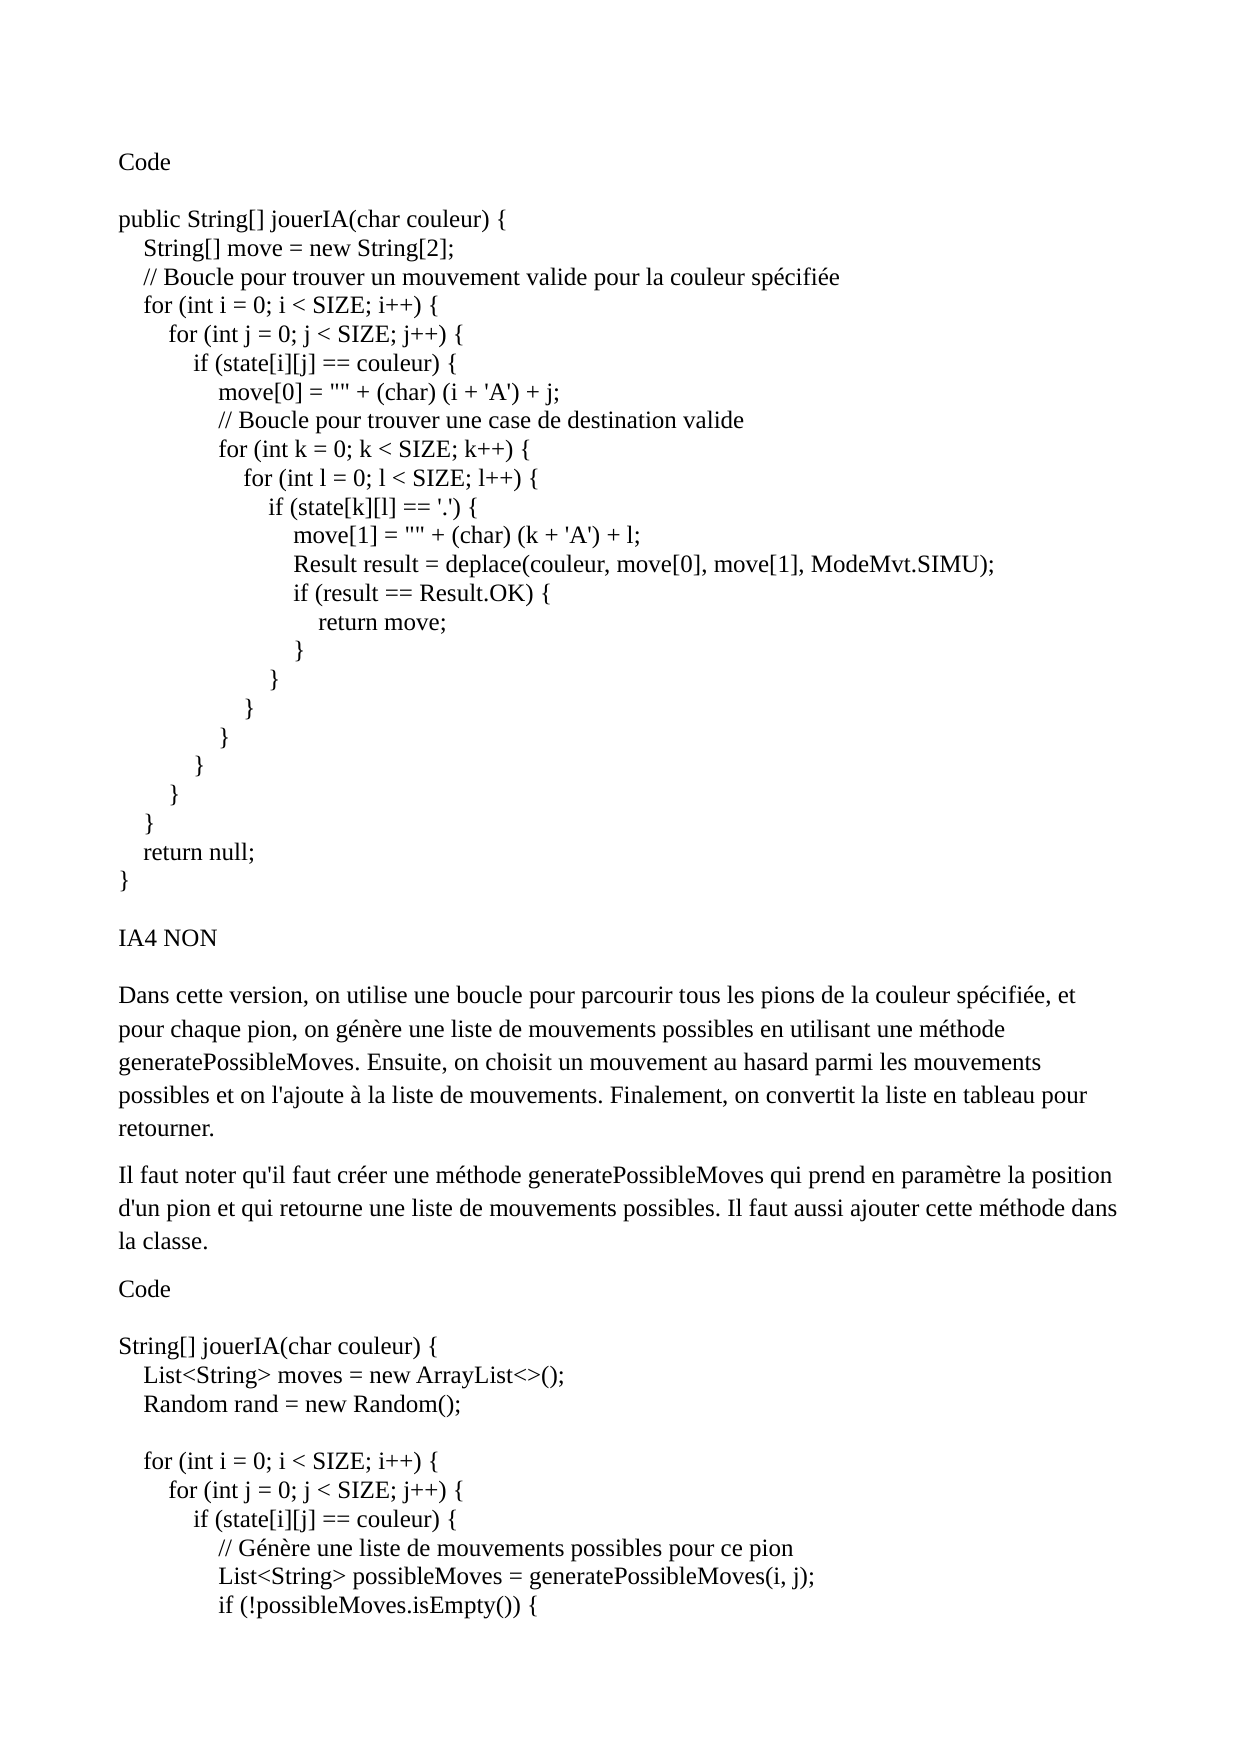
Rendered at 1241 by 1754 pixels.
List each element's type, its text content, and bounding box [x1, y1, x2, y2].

text if (result == Result.OK) { [118, 578, 1122, 607]
text Il faut noter qu'il faut créer une méthode generatePossibleMoves qui prend en paramètre la position d'un pion et qui retourne une liste de mouvements possibles. Il faut aussi ajouter cette méthode dans la classe. [118, 1160, 1122, 1255]
text for (int j = 0; j < SIZE; j++) { [118, 319, 1122, 348]
text } [118, 693, 1122, 722]
text public String[] jouerIA(char couleur) { [118, 204, 1122, 233]
text return null; [118, 837, 1122, 866]
text } [118, 866, 1122, 894]
text } [118, 636, 1122, 664]
text for (int k = 0; k < SIZE; k++) { [118, 434, 1122, 463]
text for (int l = 0; l < SIZE; l++) { [118, 463, 1122, 492]
text Dans cette version, on utilise une boucle pour parcourir tous les pions de la couleur spécifiée, et pour chaque pion, on génère une liste de mouvements possibles en utilisant une méthode generatePossibleMoves. Ensuite, on choisit un mouvement au hasard parmi les mouvements possibles et on l'ajoute à la liste de mouvements. Finalement, on convertit la liste en tableau pour retourner. [118, 981, 1122, 1141]
text // Boucle pour trouver un mouvement valide pour la couleur spécifiée [118, 262, 1122, 291]
text for (int i = 0; i < SIZE; i++) { [118, 1446, 1122, 1475]
text List<String> possibleMoves = generatePossibleMoves(i, j); [118, 1561, 1122, 1590]
text } [118, 779, 1122, 808]
text return move; [118, 607, 1122, 636]
text Random rand = new Random(); [118, 1389, 1122, 1418]
text for (int i = 0; i < SIZE; i++) { [118, 291, 1122, 319]
text List<String> moves = new ArrayList<>(); [118, 1360, 1122, 1389]
text } [118, 808, 1122, 837]
text } [118, 664, 1122, 693]
text move[0] = "" + (char) (i + 'A') + j; [118, 377, 1122, 406]
text // Boucle pour trouver une case de destination valide [118, 406, 1122, 434]
text Code [118, 1274, 1122, 1303]
text String[] jouerIA(char couleur) { [118, 1331, 1122, 1360]
text } [118, 751, 1122, 779]
text String[] move = new String[2]; [118, 233, 1122, 262]
text if (state[i][j] == couleur) { [118, 1504, 1122, 1533]
text Result result = deplace(couleur, move[0], move[1], ModeMvt.SIMU); [118, 549, 1122, 578]
text move[1] = "" + (char) (k + 'A') + l; [118, 521, 1122, 549]
text // Génère une liste de mouvements possibles pour ce pion [118, 1533, 1122, 1561]
text if (state[k][l] == '.') { [118, 492, 1122, 521]
text Code [118, 147, 1122, 176]
text if (!possibleMoves.isEmpty()) { [118, 1590, 1122, 1619]
text if (state[i][j] == couleur) { [118, 348, 1122, 377]
text IA4 NON [118, 923, 1122, 952]
text } [118, 722, 1122, 751]
text for (int j = 0; j < SIZE; j++) { [118, 1475, 1122, 1504]
